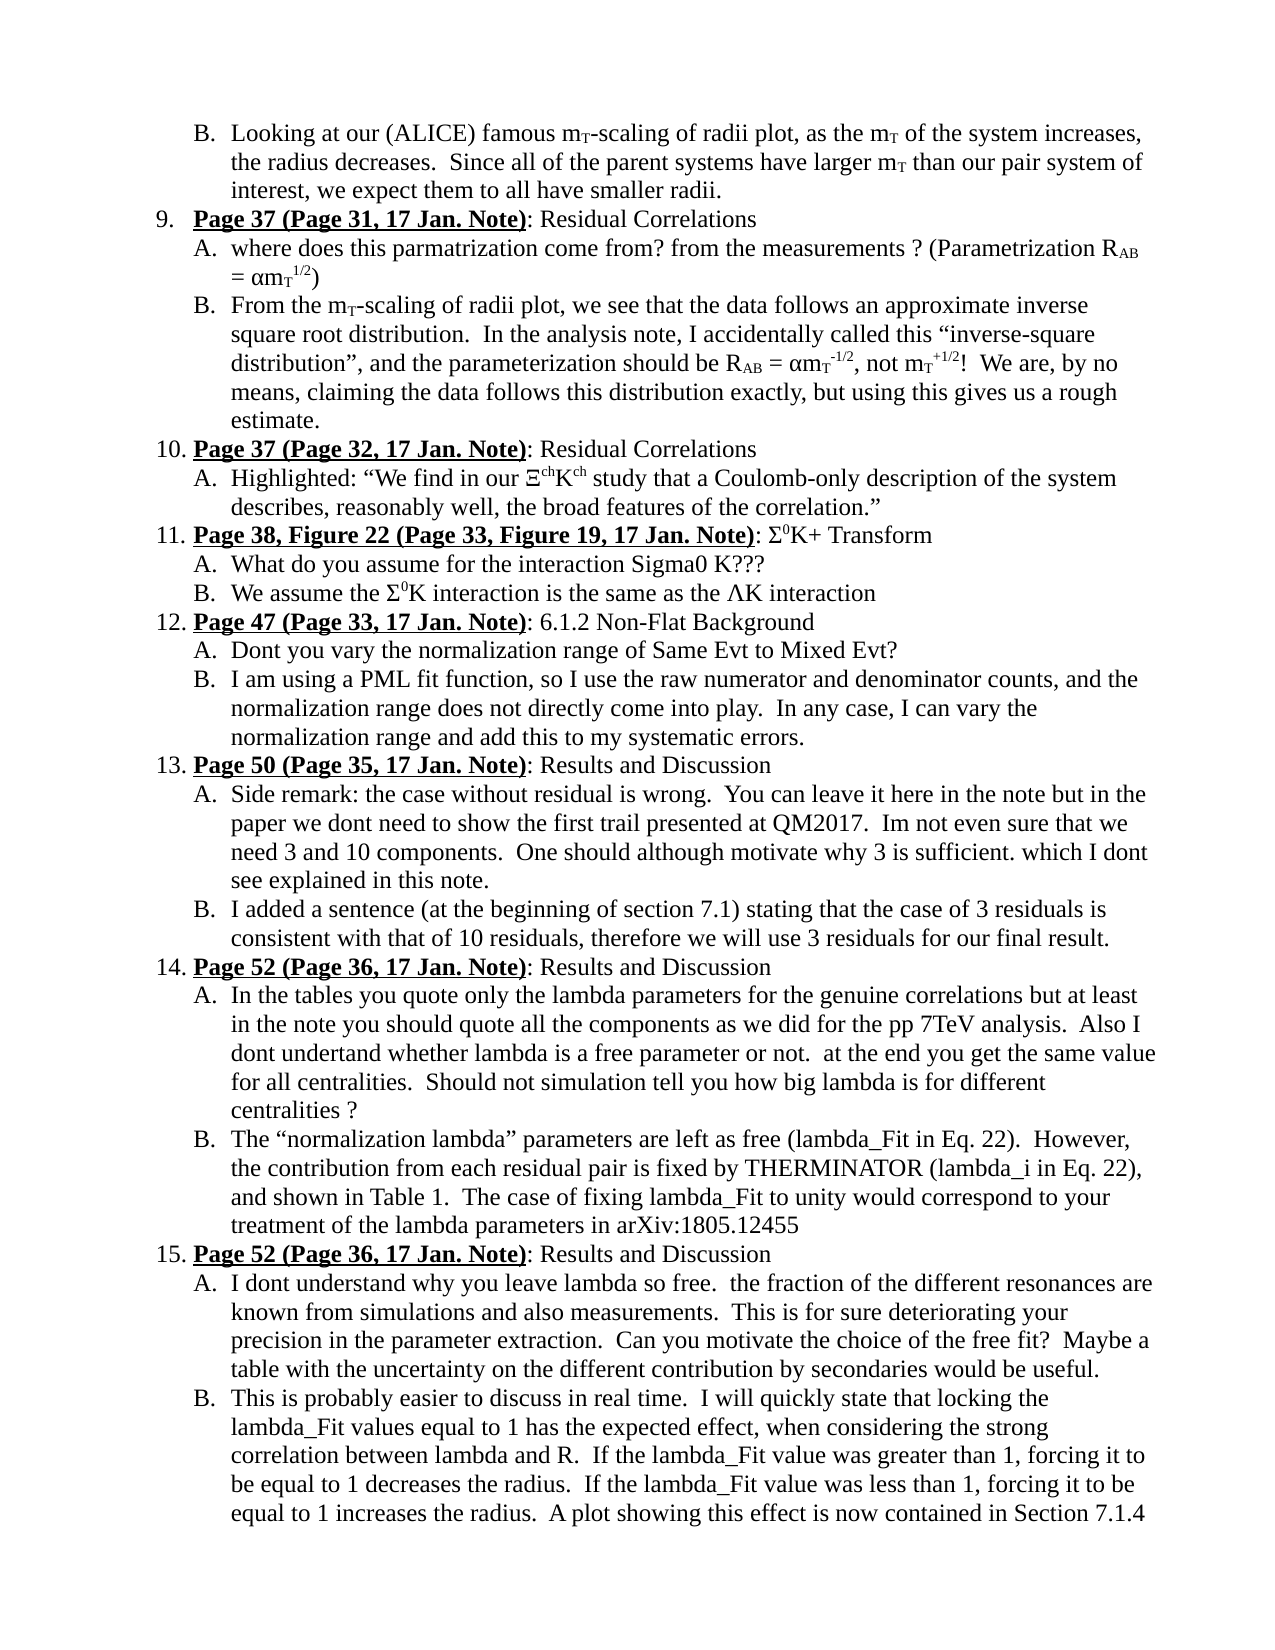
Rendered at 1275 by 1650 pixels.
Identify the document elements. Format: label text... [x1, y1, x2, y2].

list where does this parmatrization come from? from the measurements ? (Parametrization RAB = αmT1/2) [193, 233, 1157, 291]
list Page 52 (Page 36, 17 Jan. Note): Results and Discussion [156, 1239, 1157, 1268]
list What do you assume for the interaction Sigma0 K??? [193, 549, 1157, 578]
list This is probably easier to discuss in real time. I will quickly state that locking the lambda_Fit values equal to 1 has the expected effect, when considering the strong correlation between lambda and R. If the lambda_Fit value was greater than 1, forcing it to be equal to 1 decreases the radius. If the lambda_Fit value was less than 1, forcing it to be equal to 1 increases the radius. A plot showing this effect is now contained in Section 7.1.4 [193, 1383, 1157, 1527]
list I dont understand why you leave lambda so free. the fraction of the different resonances are known from simulations and also measurements. This is for sure deteriorating your precision in the parameter extraction. Can you motivate the choice of the free fit? Maybe a table with the uncertainty on the different contribution by secondaries would be useful. [193, 1268, 1157, 1383]
list Page 52 (Page 36, 17 Jan. Note): Results and Discussion [156, 952, 1157, 981]
list Page 37 (Page 31, 17 Jan. Note): Residual Correlations [156, 204, 1157, 233]
list Page 47 (Page 33, 17 Jan. Note): 6.1.2 Non-Flat Background [156, 607, 1157, 636]
list Page 38, Figure 22 (Page 33, Figure 19, 17 Jan. Note): Σ0K+ Transform [156, 521, 1157, 549]
list I am using a PML fit function, so I use the raw numerator and denominator counts, and the normalization range does not directly come into play. In any case, I can vary the normalization range and add this to my systematic errors. [193, 664, 1157, 751]
list From the mT-scaling of radii plot, we see that the data follows an approximate inverse square root distribution. In the analysis note, I accidentally called this “inverse-square distribution”, and the parameterization should be RAB = αmT-1/2, not mT+1/2! We are, by no means, claiming the data follows this distribution exactly, but using this gives us a rough estimate. [193, 291, 1157, 434]
list The “normalization lambda” parameters are left as free (lambda_Fit in Eq. 22). However, the contribution from each residual pair is fixed by THERMINATOR (lambda_i in Eq. 22), and shown in Table 1. The case of fixing lambda_Fit to unity would correspond to your treatment of the lambda parameters in arXiv:1805.12455 [193, 1124, 1157, 1239]
list In the tables you quote only the lambda parameters for the genuine correlations but at least in the note you should quote all the components as we did for the pp 7TeV analysis. Also I dont undertand whether lambda is a free parameter or not. at the end you get the same value for all centralities. Should not simulation tell you how big lambda is for different centralities ? [193, 981, 1157, 1124]
list Dont you vary the normalization range of Same Evt to Mixed Evt? [193, 636, 1157, 664]
list Looking at our (ALICE) famous mT-scaling of radii plot, as the mT of the system increases, the radius decreases. Since all of the parent systems have larger mT than our pair system of interest, we expect them to all have smaller radii. [193, 118, 1157, 204]
list Highlighted: “We find in our ΞchKch study that a Coulomb-only description of the system describes, reasonably well, the broad features of the correlation.” [193, 463, 1157, 521]
list I added a sentence (at the beginning of section 7.1) stating that the case of 3 residuals is consistent with that of 10 residuals, therefore we will use 3 residuals for our final result. [193, 894, 1157, 952]
list We assume the Σ0K interaction is the same as the ΛK interaction [193, 578, 1157, 607]
list Side remark: the case without residual is wrong. You can leave it here in the note but in the paper we dont need to show the first trail presented at QM2017. Im not even sure that we need 3 and 10 components. One should although motivate why 3 is sufficient. which I dont see explained in this note. [193, 779, 1157, 894]
list Page 50 (Page 35, 17 Jan. Note): Results and Discussion [156, 751, 1157, 779]
list Page 37 (Page 32, 17 Jan. Note): Residual Correlations [156, 434, 1157, 463]
